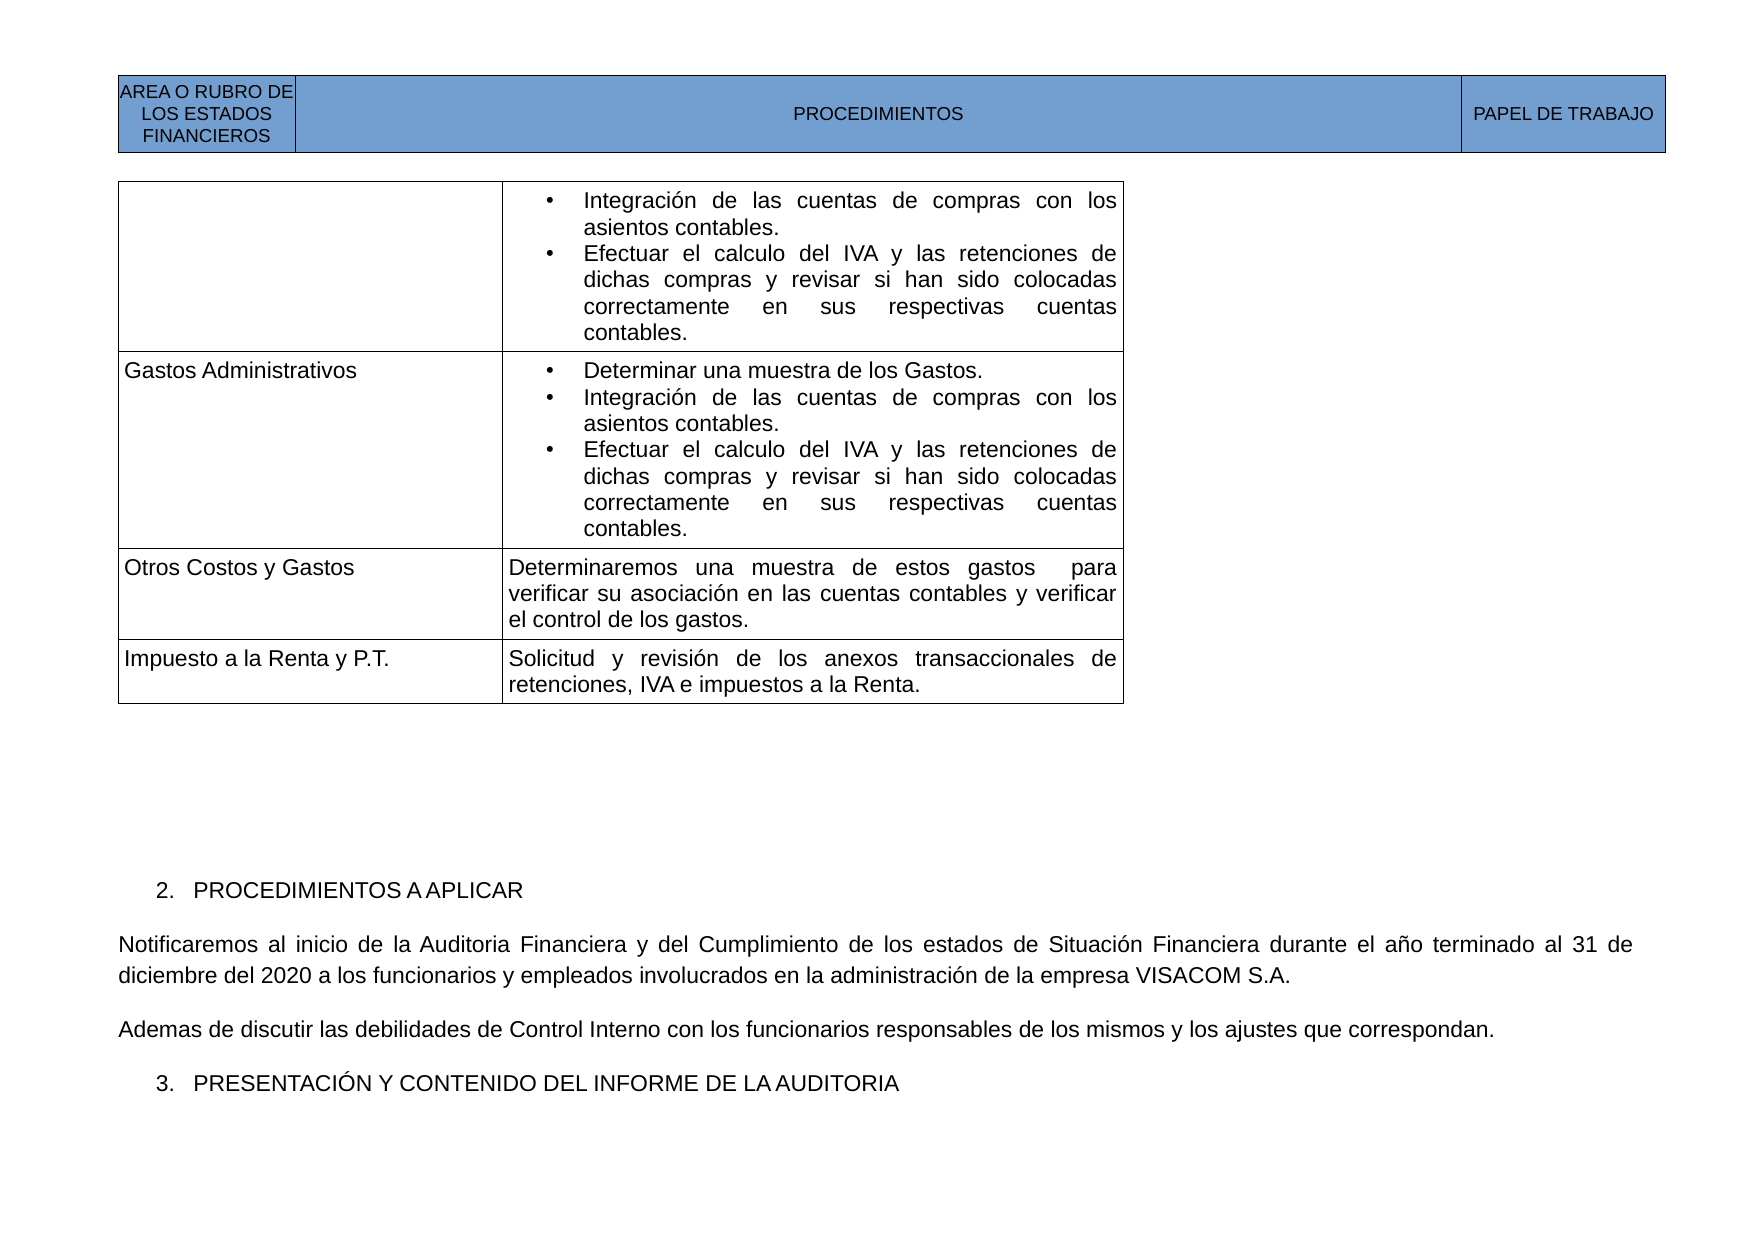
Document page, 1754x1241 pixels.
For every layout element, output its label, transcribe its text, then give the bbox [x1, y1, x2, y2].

table_cell Otros Costos y Gastos [119, 549, 502, 638]
table_cell Determinaremos una muestra de estos gastos para verificar su asociación en las cuentas contables y verificar el control de los gastos. [503, 549, 1123, 638]
text Ademas de discutir las debilidades de Control Interno con los funcionarios responsables de los mismos y los ajustes que correspondan. [118, 1016, 1636, 1042]
text Notificaremos al inicio de la Auditoria Financiera y del Cumplimiento de los estados de Situación Financiera durante el año terminado al 31 de diciembre del 2020 a los funcionarios y empleados involucrados en la administración de la empresa VISACOM S.A. [118, 931, 1636, 988]
table_cell Determinar una muestra de los Gastos. Integración de las cuentas de compras con los asientos contables. Efectuar el calculo del IVA y las retenciones de dichas compras y revisar si han sido colocadas correctamente en sus respectivas cuentas contables. [503, 182, 1123, 351]
table_cell Solicitud y revisión de los anexos transaccionales de retenciones, IVA e impuestos a la Renta. [503, 640, 1123, 703]
list PRESENTACIÓN Y CONTENIDO DEL INFORME DE LA AUDITORIA [156, 1069, 1636, 1096]
table_cell [119, 182, 502, 351]
table_cell Determinar una muestra de los Gastos. Integración de las cuentas de compras con los asientos contables. Efectuar el calculo del IVA y las retenciones de dichas compras y revisar si han sido colocadas correctamente en sus respectivas cuentas contables. [503, 352, 1123, 547]
table_cell Gastos Administrativos [119, 352, 502, 547]
table_cell Impuesto a la Renta y P.T. [119, 640, 502, 703]
list PROCEDIMIENTOS A APLICAR [156, 877, 1636, 904]
